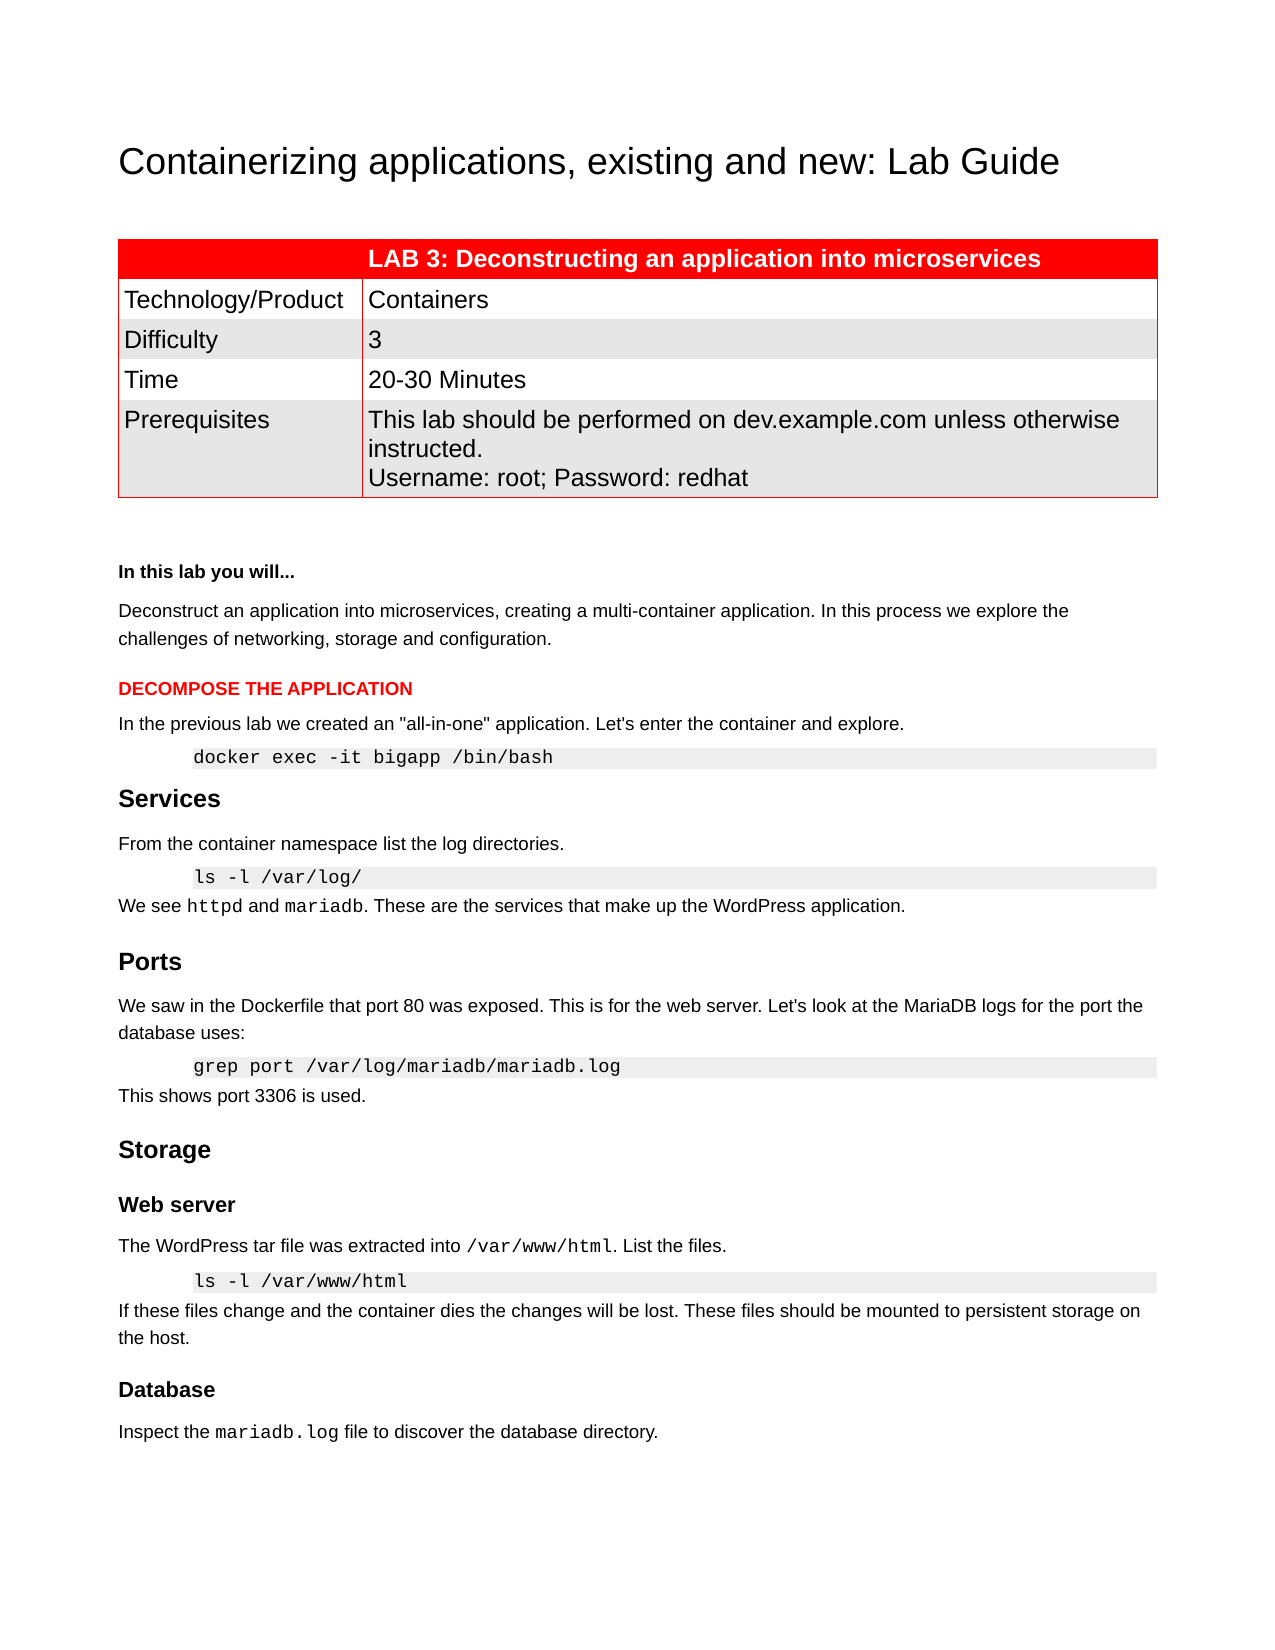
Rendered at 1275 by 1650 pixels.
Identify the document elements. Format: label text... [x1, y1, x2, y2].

text We saw in the Dockerfile that port 80 was exposed. This is for the web server. Let's look at the MariaDB logs for the port the database uses: [118, 994, 1157, 1044]
text Database [118, 1377, 1157, 1402]
table_cell Containers [363, 279, 1157, 319]
text Storage [118, 1134, 1157, 1163]
table_cell This lab should be performed on dev.example.com unless otherwise instructed. Username: root; Password: redhat [363, 400, 1157, 497]
text Ports [118, 946, 1157, 975]
text Web server [118, 1192, 1157, 1217]
table_header [119, 240, 362, 279]
subtitle Containerizing applications, existing and new: Lab Guide [118, 139, 1157, 182]
table_cell Time [119, 359, 362, 399]
text ls -l /var/log/ [193, 867, 1157, 889]
text grep port /var/log/mariadb/mariadb.log [193, 1057, 1157, 1078]
text The WordPress tar file was extracted into /var/www/html. List the files. [118, 1235, 1157, 1258]
text If these files change and the container dies the changes will be lost. These files should be mounted to persistent storage on the host. [118, 1299, 1157, 1348]
text From the container namespace list the log directories. [118, 832, 1157, 854]
text In this lab you will... [118, 561, 1157, 582]
text ls -l /var/www/html [193, 1272, 1157, 1293]
text Inspect the mariadb.log file to discover the database directory. [118, 1421, 1157, 1444]
text Deconstruct an application into microservices, creating a multi-container application. In this process we explore the challenges of networking, storage and configuration. [118, 600, 1157, 649]
table_cell Prerequisites [119, 400, 362, 497]
table_cell Technology/Product [119, 279, 362, 319]
table_cell Difficulty [119, 319, 362, 359]
table_cell 20-30 Minutes [363, 359, 1157, 399]
text Services [118, 784, 1157, 813]
text This shows port 3306 is used. [118, 1084, 1157, 1106]
table_cell 3 [363, 319, 1157, 359]
text Decompose the application [118, 678, 1157, 699]
text We see httpd and mariadb. These are the services that make up the WordPress application. [118, 895, 1157, 918]
text docker exec -it bigapp /bin/bash [193, 748, 1157, 769]
text In the previous lab we created an "all-in-one" application. Let's enter the container and explore. [118, 713, 1157, 734]
table_header LAB 3: Deconstructing an application into microservices [363, 240, 1157, 279]
